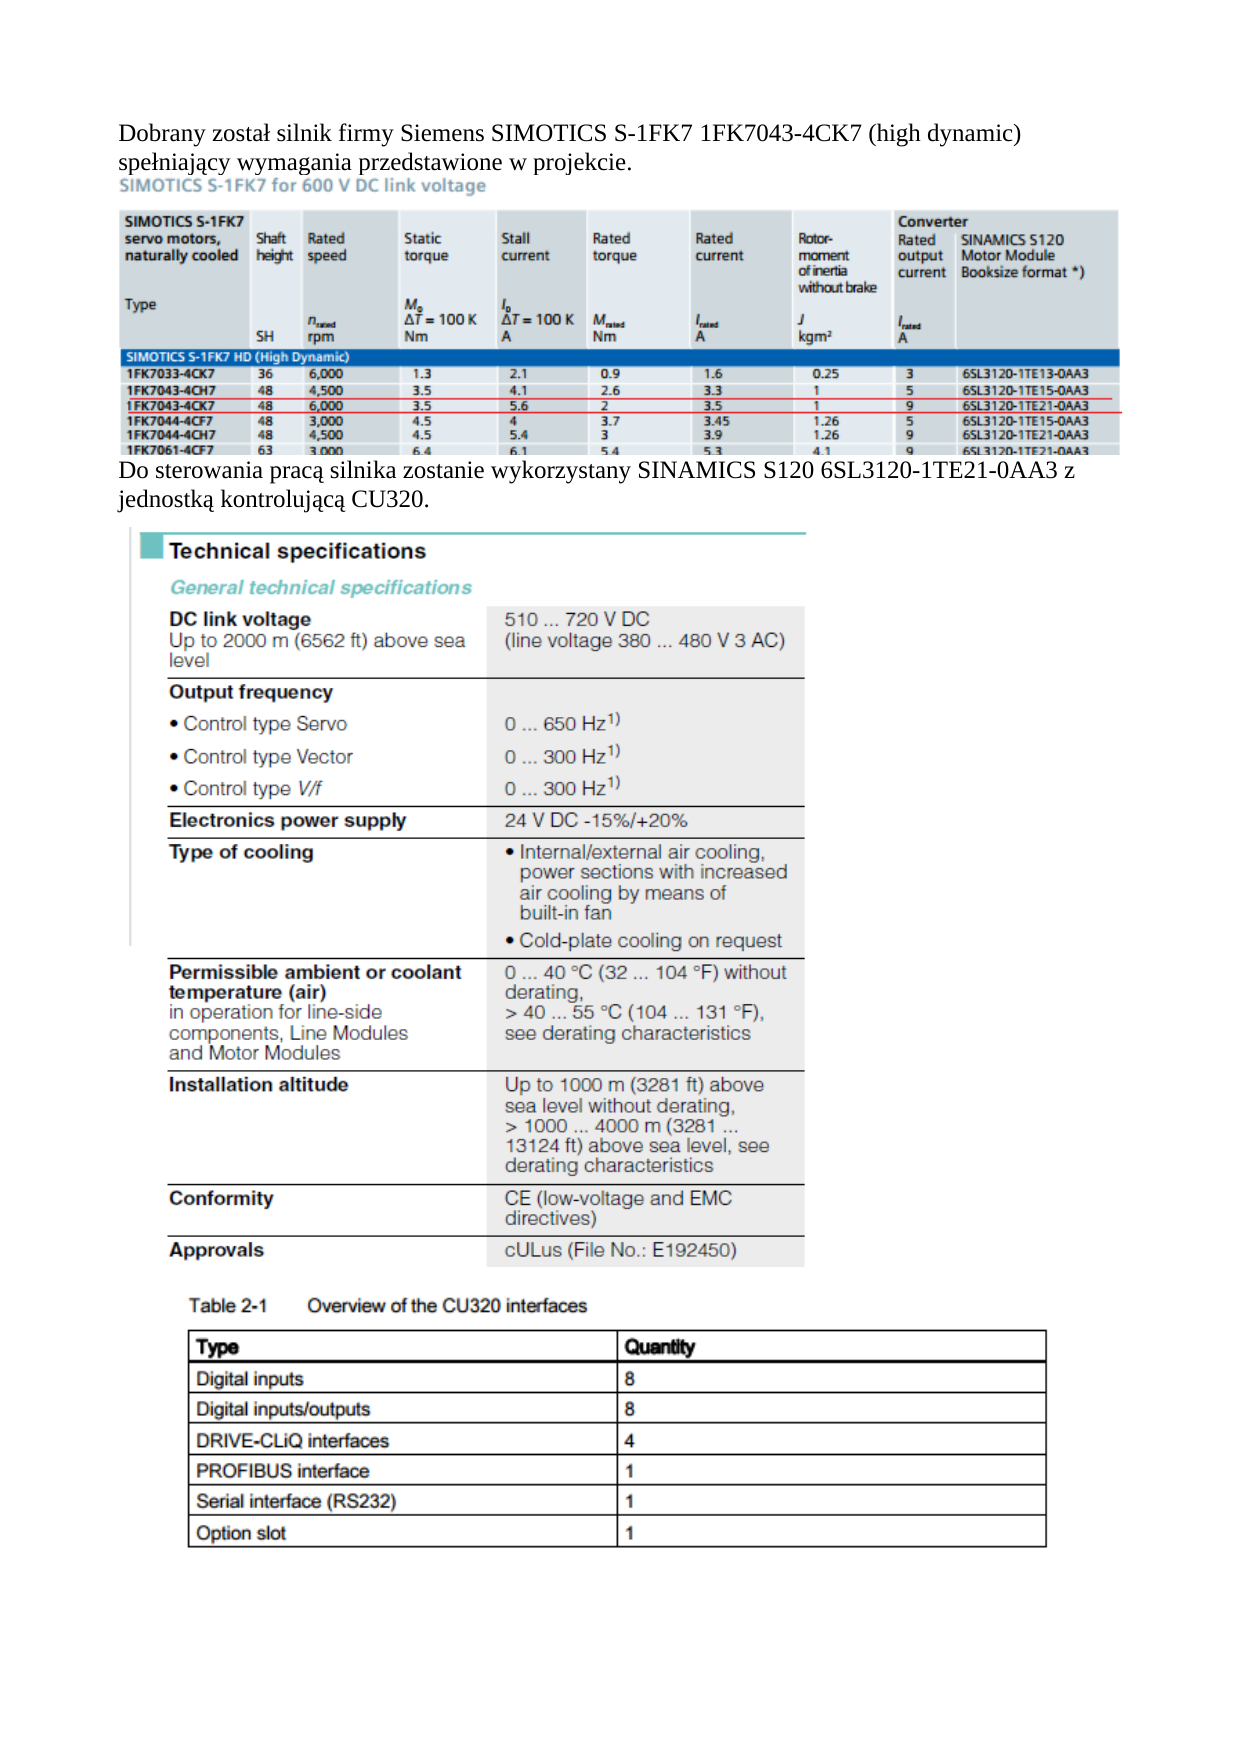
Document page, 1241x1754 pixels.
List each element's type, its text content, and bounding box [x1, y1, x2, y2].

text Do sterowania pracą silnika zostanie wykorzystany SINAMICS S120 6SL3120-1TE21-0AA3 z jednostką kontrolującą CU320. [118, 455, 1122, 512]
text Dobrany został silnik firmy Siemens SIMOTICS S-1FK7 1FK7043-4CK7 (high dynamic) spełniający wymagania przedstawione w projekcie. [118, 118, 1122, 175]
